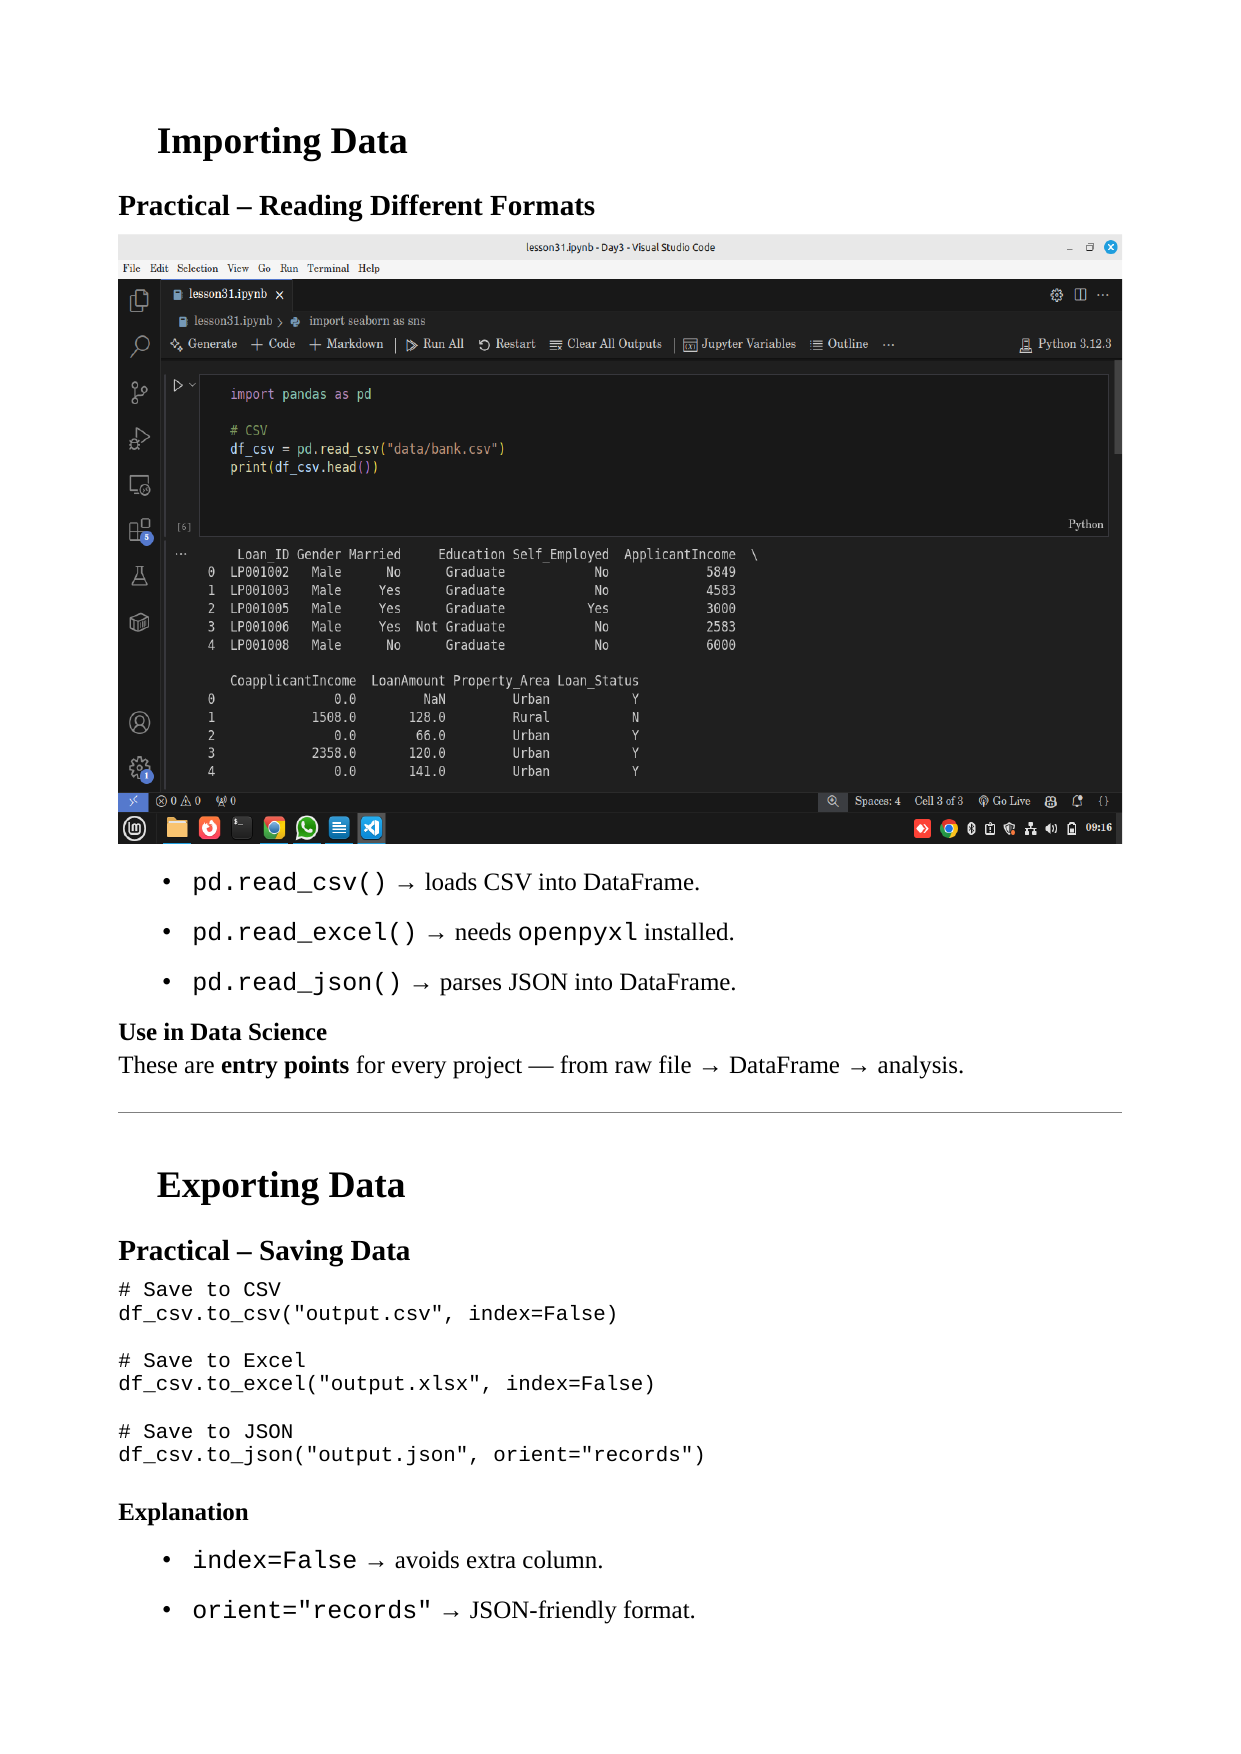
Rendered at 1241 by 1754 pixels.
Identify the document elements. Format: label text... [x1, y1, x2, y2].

list index=False → avoids extra column. [162, 1545, 1122, 1576]
list pd.read_csv() → loads CSV into DataFrame. [162, 867, 1122, 898]
text # Save to Excel [118, 1350, 1122, 1373]
text df_csv.to_csv("output.csv", index=False) [118, 1302, 1122, 1326]
subtitle 🔹 Importing Data [118, 118, 1122, 161]
picture [118, 234, 1123, 844]
list pd.read_excel() → needs openpyxl installed. [162, 917, 1122, 948]
text df_csv.to_excel("output.xlsx", index=False) [118, 1373, 1122, 1397]
text df_csv.to_json("output.json", orient="records") [118, 1444, 1122, 1468]
list pd.read_json() → parses JSON into DataFrame. [162, 967, 1122, 998]
list orient="records" → JSON-friendly format. [162, 1595, 1122, 1626]
text # Save to JSON [118, 1421, 1122, 1444]
text Use in Data Science These are entry points for every project — from raw file → DataFrame → analysis. [118, 1017, 1122, 1079]
subtitle Practical – Reading Different Formats [118, 188, 1122, 222]
subtitle 🔹 Exporting Data [118, 1163, 1122, 1206]
text Explanation [118, 1497, 1122, 1526]
text # Save to CSV [118, 1279, 1122, 1302]
subtitle Practical – Saving Data [118, 1233, 1122, 1266]
